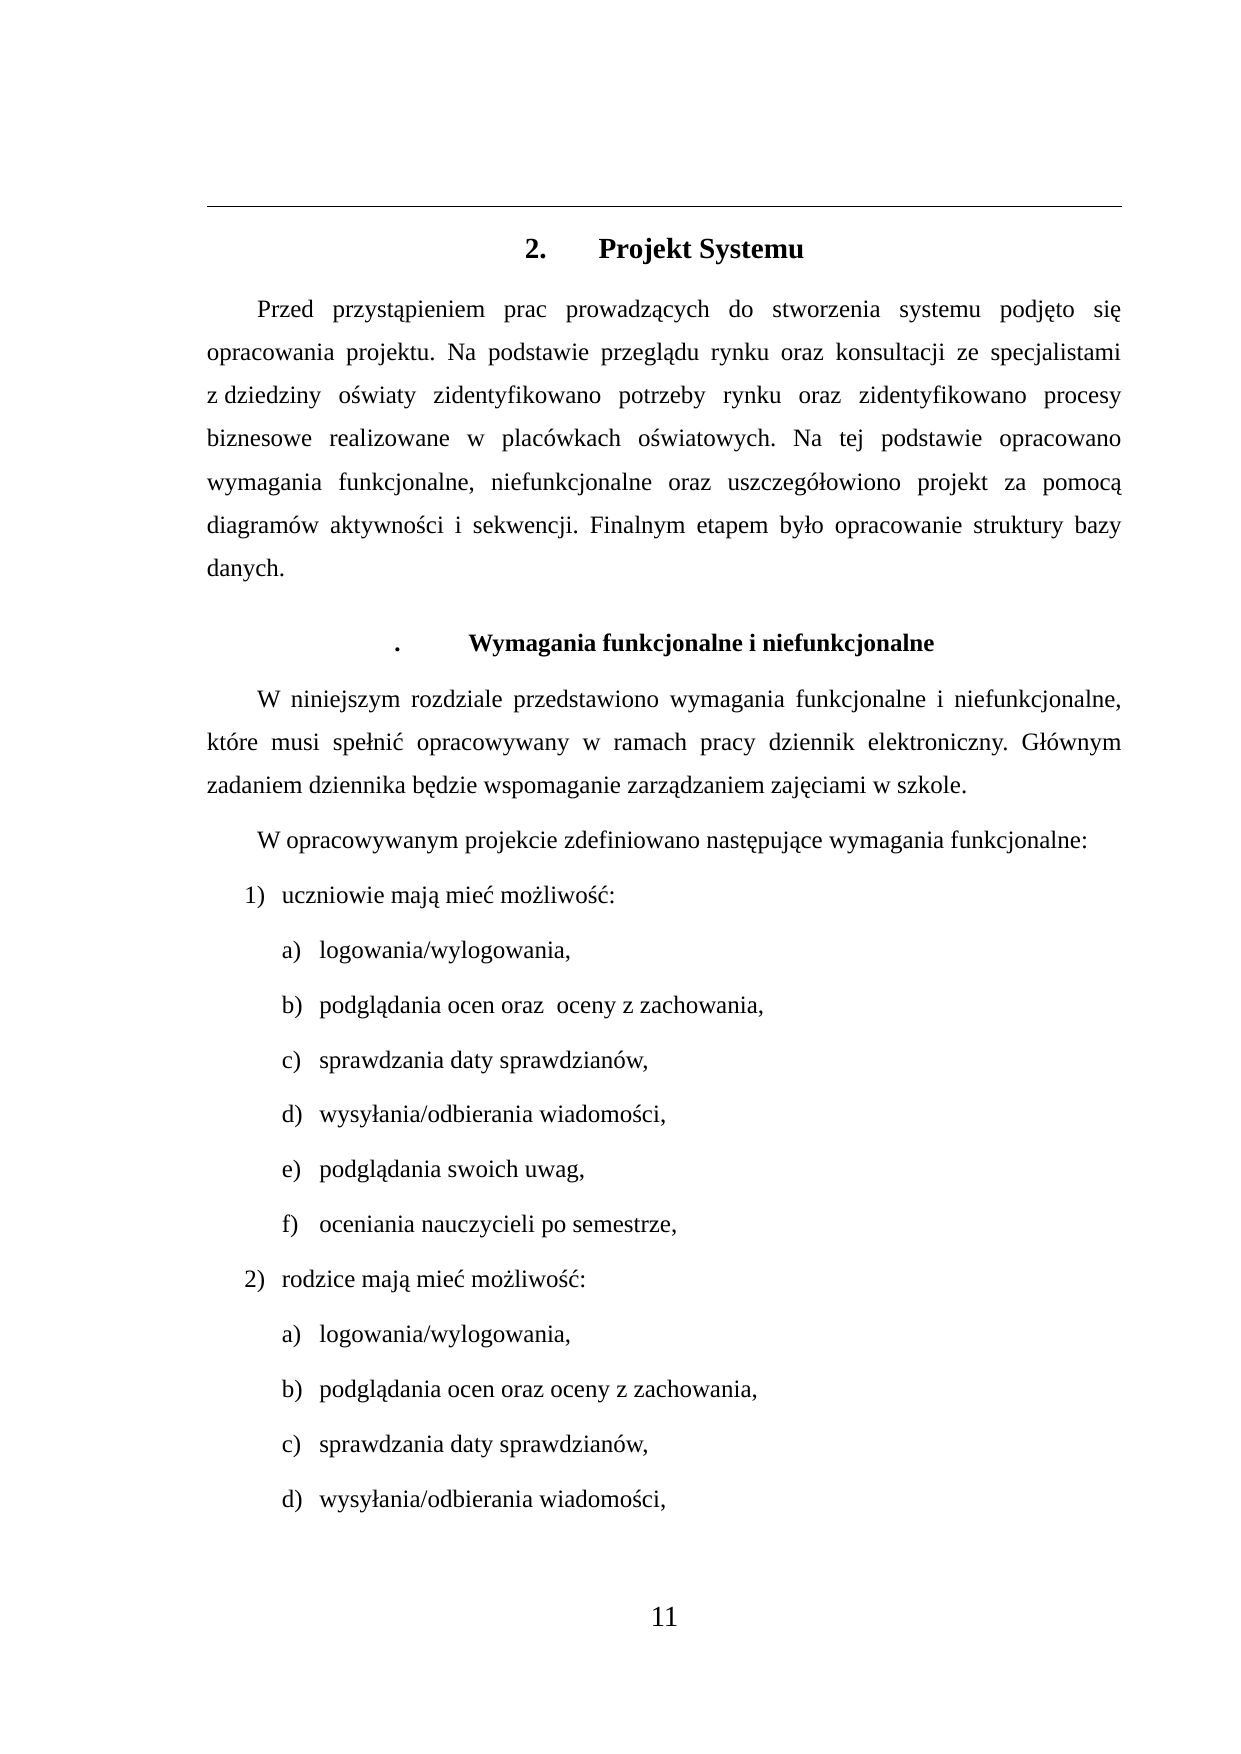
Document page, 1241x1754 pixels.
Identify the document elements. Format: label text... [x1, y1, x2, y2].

list rodzice mają mieć możliwość: [244, 1264, 1122, 1293]
list sprawdzania daty sprawdzianów, [282, 1429, 1122, 1458]
list podglądania ocen oraz oceny z zachowania, [282, 1374, 1122, 1403]
list sprawdzania daty sprawdzianów, [282, 1045, 1122, 1073]
list podglądania ocen oraz oceny z zachowania, [282, 990, 1122, 1018]
list logowania/wylogowania, [282, 935, 1122, 964]
list wysyłania/odbierania wiadomości, [282, 1099, 1122, 1128]
list oceniania nauczycieli po semestrze, [282, 1209, 1122, 1238]
subtitle Wymagania funkcjonalne i niefunkcjonalne [207, 628, 1122, 657]
list logowania/wylogowania, [282, 1319, 1122, 1348]
list podglądania swoich uwag, [282, 1154, 1122, 1183]
list wysyłania/odbierania wiadomości, [282, 1484, 1122, 1513]
text W niniejszym rozdziale przedstawiono wymagania funkcjonalne i niefunkcjonalne, które musi spełnić opracowywany w ramach pracy dziennik elektroniczny. Głównym zadaniem dziennika będzie wspomaganie zarządzaniem zajęciami w szkole. [207, 684, 1122, 799]
text Przed przystąpieniem prac prowadzących do stworzenia systemu podjęto się opracowania projektu. Na podstawie przeglądu rynku oraz konsultacji ze specjalistami z dziedziny oświaty zidentyfikowano potrzeby rynku oraz zidentyfikowano procesy biznesowe realizowane w placówkach oświatowych. Na tej podstawie opracowano wymagania funkcjonalne, niefunkcjonalne oraz uszczegółowiono projekt za pomocą diagramów aktywności i sekwencji. Finalnym etapem było opracowanie struktury bazy danych. [207, 294, 1122, 582]
list uczniowie mają mieć możliwość: [244, 880, 1122, 909]
subtitle Projekt Systemu [207, 231, 1122, 265]
text W opracowywanym projekcie zdefiniowano następujące wymagania funkcjonalne: [207, 825, 1122, 854]
